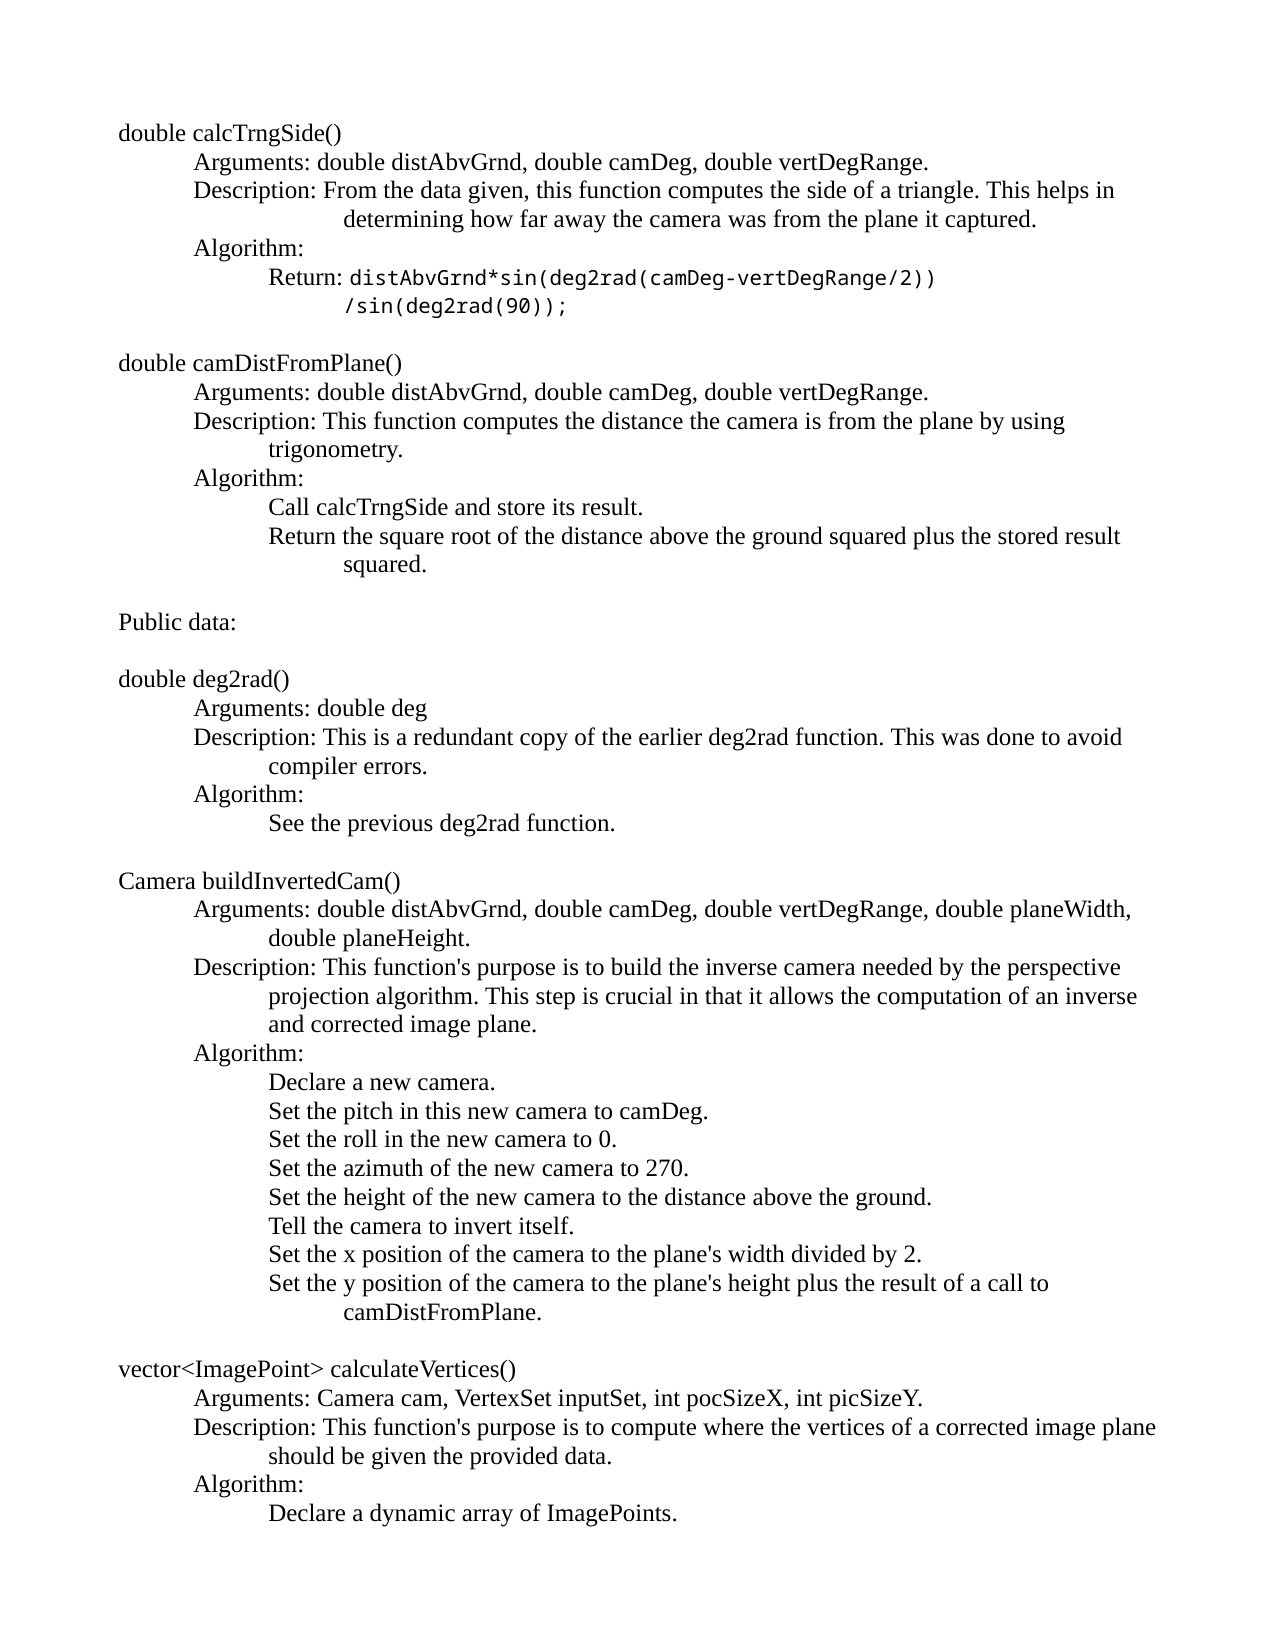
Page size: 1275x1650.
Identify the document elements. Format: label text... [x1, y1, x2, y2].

text Set the height of the new camera to the distance above the ground. [118, 1182, 1157, 1211]
text Algorithm: [118, 463, 1157, 492]
text Call calcTrngSide and store its result. [118, 492, 1157, 521]
text Arguments: double deg [118, 693, 1157, 722]
text Algorithm: [118, 779, 1157, 808]
text Algorithm: [118, 1038, 1157, 1067]
text Set the y position of the camera to the plane's height plus the result of a call to camDistFromPlane. [118, 1268, 1157, 1326]
text Description: From the data given, this function computes the side of a triangle. This helps in determining how far away the camera was from the plane it captured. [118, 176, 1157, 233]
text Set the azimuth of the new camera to 270. [118, 1153, 1157, 1182]
text Declare a new camera. [118, 1067, 1157, 1096]
text Algorithm: [118, 1469, 1157, 1498]
text Set the x position of the camera to the plane's width divided by 2. [118, 1239, 1157, 1268]
text /sin(deg2rad(90)); [118, 291, 1157, 320]
text Declare a dynamic array of ImagePoints. [118, 1498, 1157, 1527]
text Camera buildInvertedCam() [118, 866, 1157, 894]
text See the previous deg2rad function. [118, 808, 1157, 837]
text double camDistFromPlane() [118, 348, 1157, 377]
text Description: This function's purpose is to compute where the vertices of a corrected image plane should be given the provided data. [118, 1412, 1157, 1469]
text Return: distAbvGrnd*sin(deg2rad(camDeg-vertDegRange/2)) [118, 262, 1157, 291]
text Description: This function's purpose is to build the inverse camera needed by the perspective projection algorithm. This step is crucial in that it allows the computation of an inverse and corrected image plane. [118, 952, 1157, 1038]
text Tell the camera to invert itself. [118, 1211, 1157, 1239]
text Description: This is a redundant copy of the earlier deg2rad function. This was done to avoid compiler errors. [118, 722, 1157, 779]
text Public data: [118, 607, 1157, 636]
text Set the pitch in this new camera to camDeg. [118, 1096, 1157, 1124]
text double calcTrngSide() [118, 118, 1157, 147]
text Return the square root of the distance above the ground squared plus the stored result squared. [118, 521, 1157, 578]
text Set the roll in the new camera to 0. [118, 1124, 1157, 1153]
text double deg2rad() [118, 664, 1157, 693]
text Arguments: double distAbvGrnd, double camDeg, double vertDegRange, double planeWidth, double planeHeight. [118, 894, 1157, 952]
text Description: This function computes the distance the camera is from the plane by using trigonometry. [118, 406, 1157, 463]
text Arguments: double distAbvGrnd, double camDeg, double vertDegRange. [118, 377, 1157, 406]
text vector<ImagePoint> calculateVertices() [118, 1354, 1157, 1383]
text Arguments: Camera cam, VertexSet inputSet, int pocSizeX, int picSizeY. [118, 1383, 1157, 1412]
text Arguments: double distAbvGrnd, double camDeg, double vertDegRange. [118, 147, 1157, 176]
text Algorithm: [118, 233, 1157, 262]
